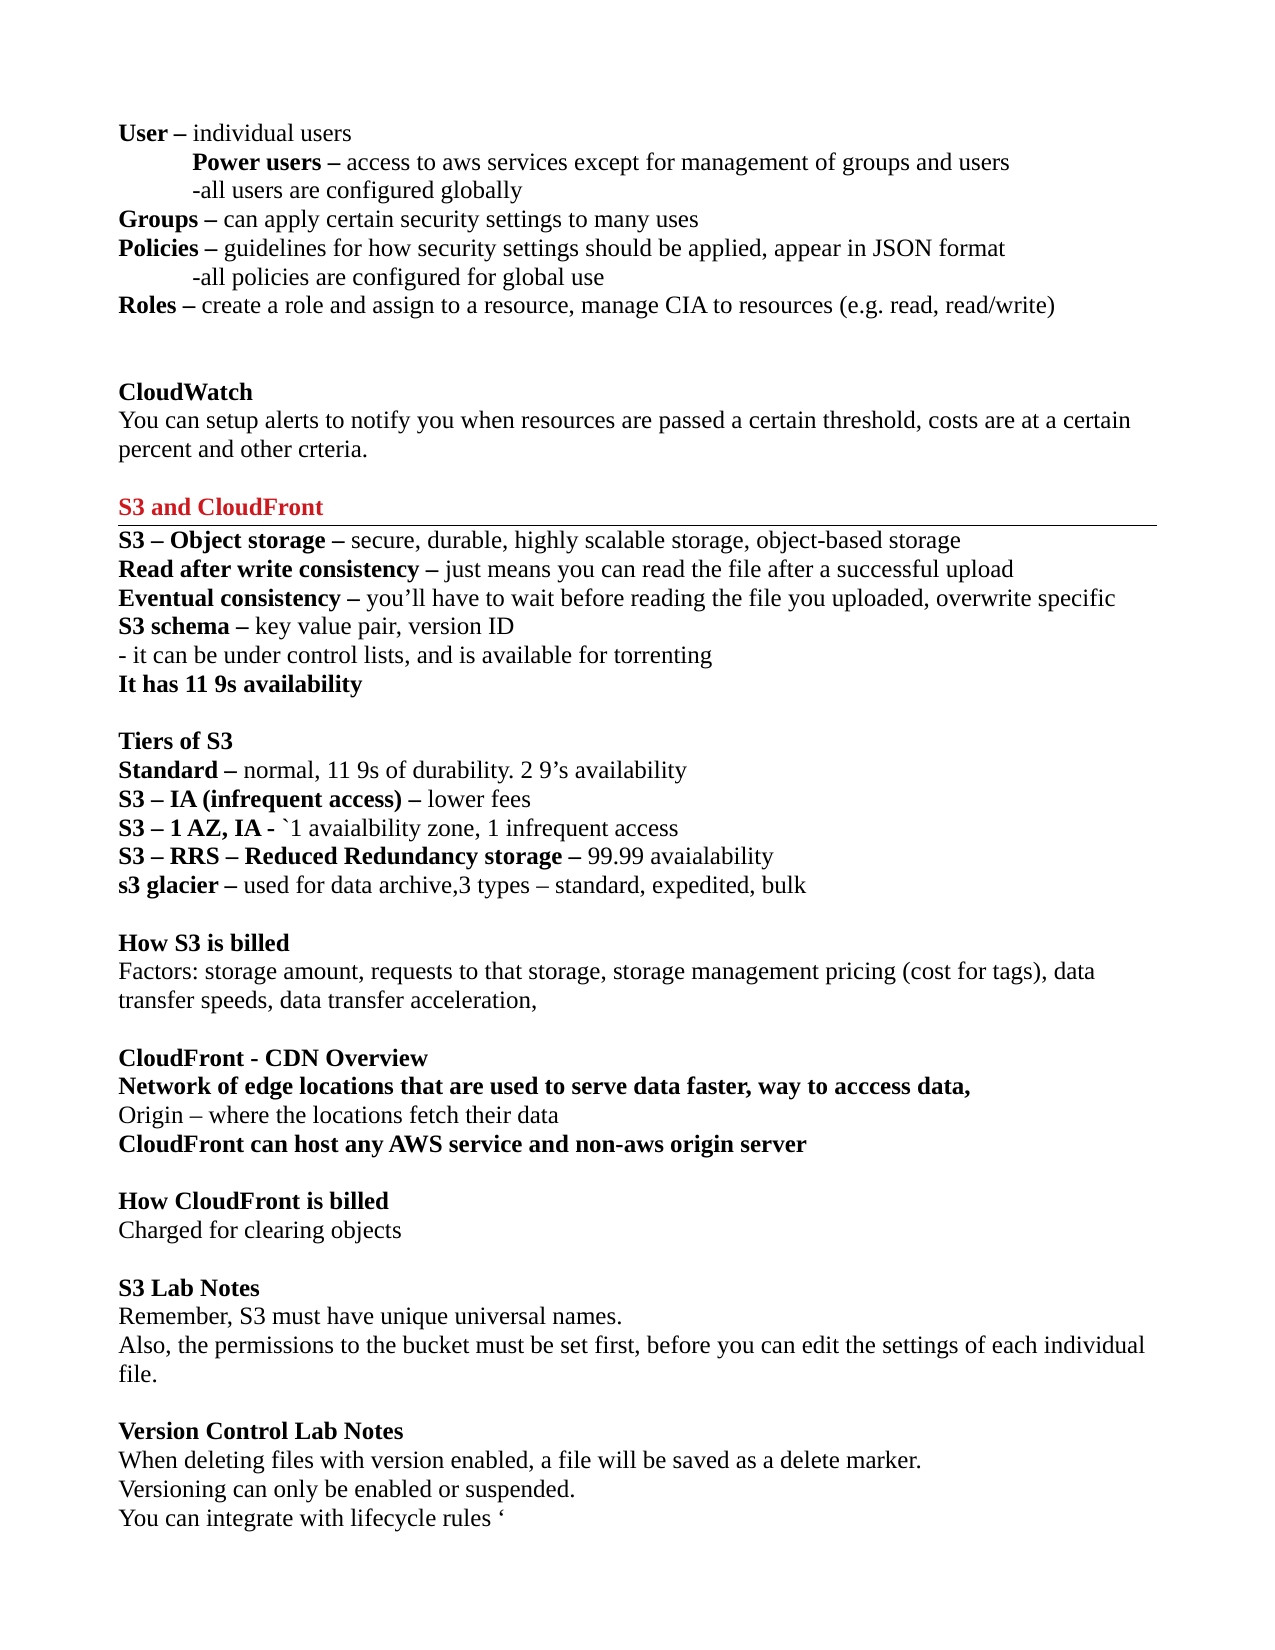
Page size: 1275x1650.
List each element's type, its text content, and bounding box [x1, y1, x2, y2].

text S3 – 1 AZ, IA - `1 avaialbility zone, 1 infrequent access [118, 813, 1157, 841]
text Version Control Lab Notes [118, 1416, 1157, 1445]
text Charged for clearing objects [118, 1215, 1157, 1244]
text Policies – guidelines for how security settings should be applied, appear in JSON format [118, 233, 1157, 262]
text Network of edge locations that are used to serve data faster, way to acccess data, [118, 1071, 1157, 1100]
text How S3 is billed [118, 928, 1157, 956]
text Eventual consistency – you’ll have to wait before reading the file you uploaded, overwrite specific [118, 583, 1157, 611]
text CloudFront can host any AWS service and non-aws origin server [118, 1129, 1157, 1158]
text Origin – where the locations fetch their data [118, 1100, 1157, 1129]
text Also, the permissions to the bucket must be set first, before you can edit the settings of each individual file. [118, 1330, 1157, 1388]
text Versioning can only be enabled or suspended. [118, 1474, 1157, 1503]
text s3 glacier – used for data archive,3 types – standard, expedited, bulk [118, 870, 1157, 899]
text CloudWatch [118, 377, 1157, 406]
text S3 – RRS – Reduced Redundancy storage – 99.99 avaialability [118, 841, 1157, 870]
text Tiers of S3 [118, 726, 1157, 755]
text It has 11 9s availability [118, 669, 1157, 698]
text Factors: storage amount, requests to that storage, storage management pricing (cost for tags), data transfer speeds, data transfer acceleration, [118, 956, 1157, 1014]
text Standard – normal, 11 9s of durability. 2 9’s availability [118, 755, 1157, 784]
text -all policies are configured for global use [118, 262, 1157, 291]
text - it can be under control lists, and is available for torrenting [118, 640, 1157, 669]
text Roles – create a role and assign to a resource, manage CIA to resources (e.g. read, read/write) [118, 291, 1157, 319]
text S3 and CloudFront [118, 492, 1157, 525]
text CloudFront - CDN Overview [118, 1043, 1157, 1071]
text Power users – access to aws services except for management of groups and users [118, 147, 1157, 176]
text S3 – IA (infrequent access) – lower fees [118, 784, 1157, 813]
text S3 – Object storage – secure, durable, highly scalable storage, object-based storage [118, 526, 1157, 554]
text Read after write consistency – just means you can read the file after a successful upload [118, 554, 1157, 583]
text Remember, S3 must have unique universal names. [118, 1301, 1157, 1330]
text S3 Lab Notes [118, 1273, 1157, 1301]
text You can integrate with lifecycle rules ‘ [118, 1503, 1157, 1531]
text When deleting files with version enabled, a file will be saved as a delete marker. [118, 1445, 1157, 1474]
text S3 schema – key value pair, version ID [118, 611, 1157, 640]
text Groups – can apply certain security settings to many uses [118, 204, 1157, 233]
text How CloudFront is billed [118, 1186, 1157, 1215]
text You can setup alerts to notify you when resources are passed a certain threshold, costs are at a certain percent and other crteria. [118, 406, 1157, 463]
text -all users are configured globally [118, 176, 1157, 204]
text User – individual users [118, 118, 1157, 147]
